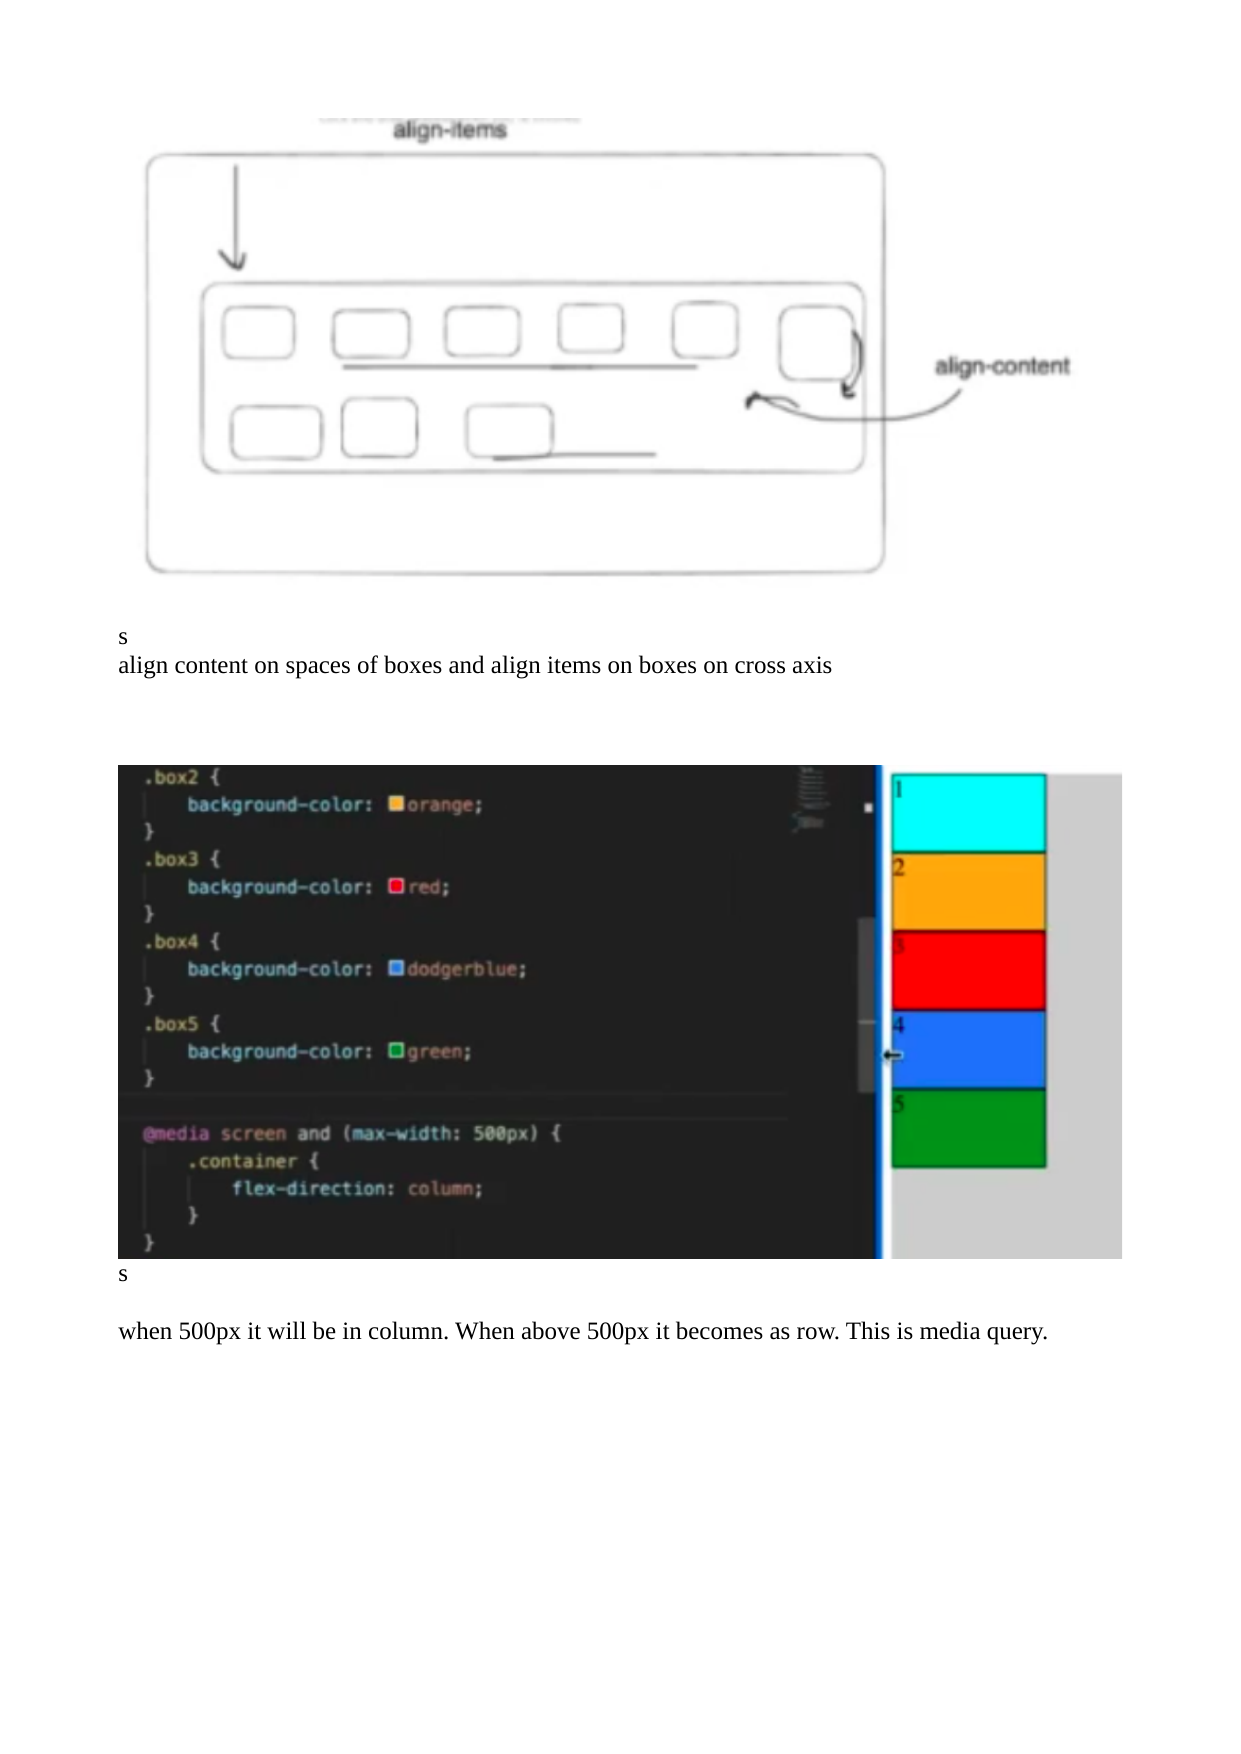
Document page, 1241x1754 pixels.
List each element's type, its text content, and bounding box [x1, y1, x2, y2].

text align content on spaces of boxes and align items on boxes on cross axis [118, 650, 1122, 679]
text s [118, 1259, 1122, 1287]
picture [131, 118, 1110, 622]
text s [118, 118, 1122, 650]
text when 500px it will be in column. When above 500px it becomes as row. This is media query. [118, 1316, 1122, 1345]
picture [118, 765, 1123, 1259]
